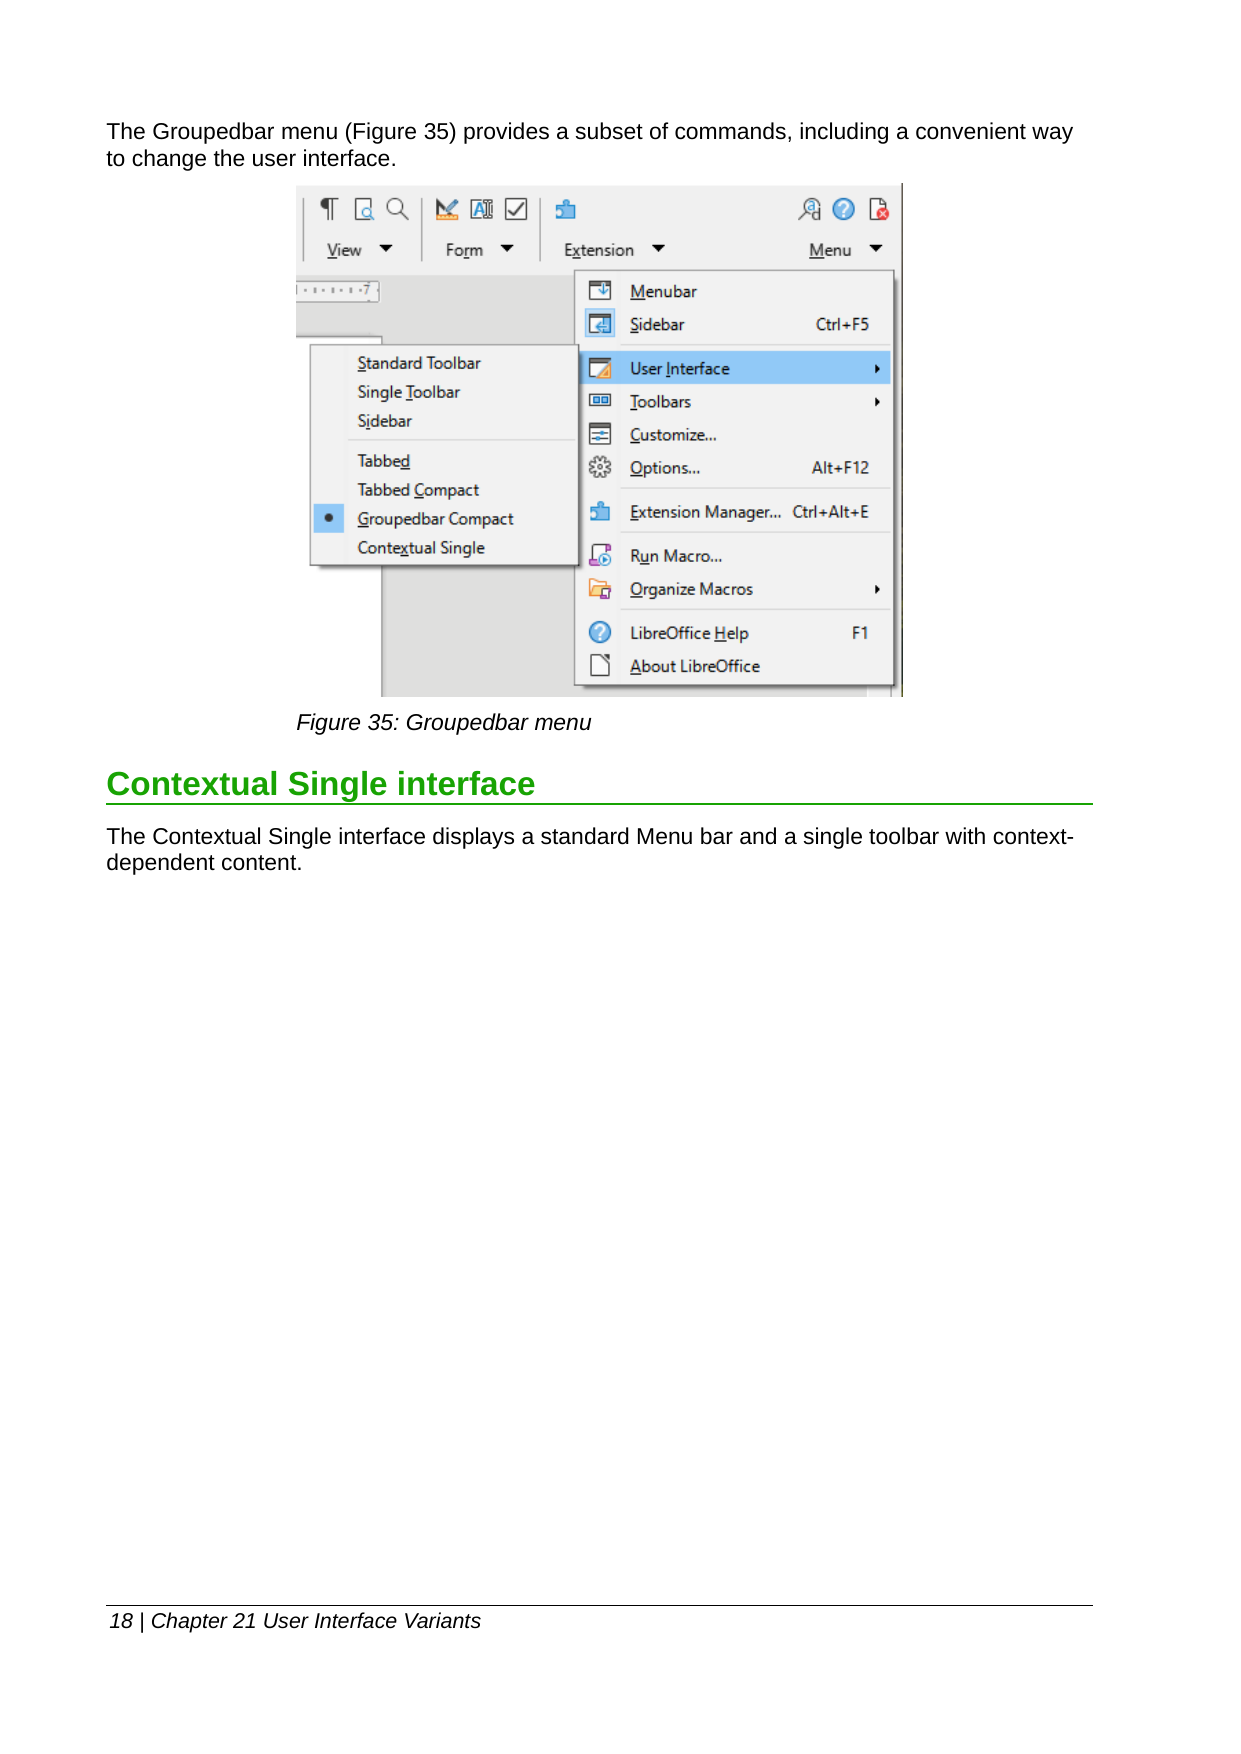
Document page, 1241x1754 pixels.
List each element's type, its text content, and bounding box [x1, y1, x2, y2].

subtitle Contextual Single interface [106, 764, 1093, 803]
text The Contextual Single interface displays a standard Menu bar and a single toolbar with context-dependent content. [106, 823, 1093, 875]
text Figure 35: Groupedbar menu [296, 709, 903, 735]
picture [296, 183, 903, 697]
text The Groupedbar menu (Figure 35) provides a subset of commands, including a convenient way to change the user interface. [106, 118, 1093, 171]
